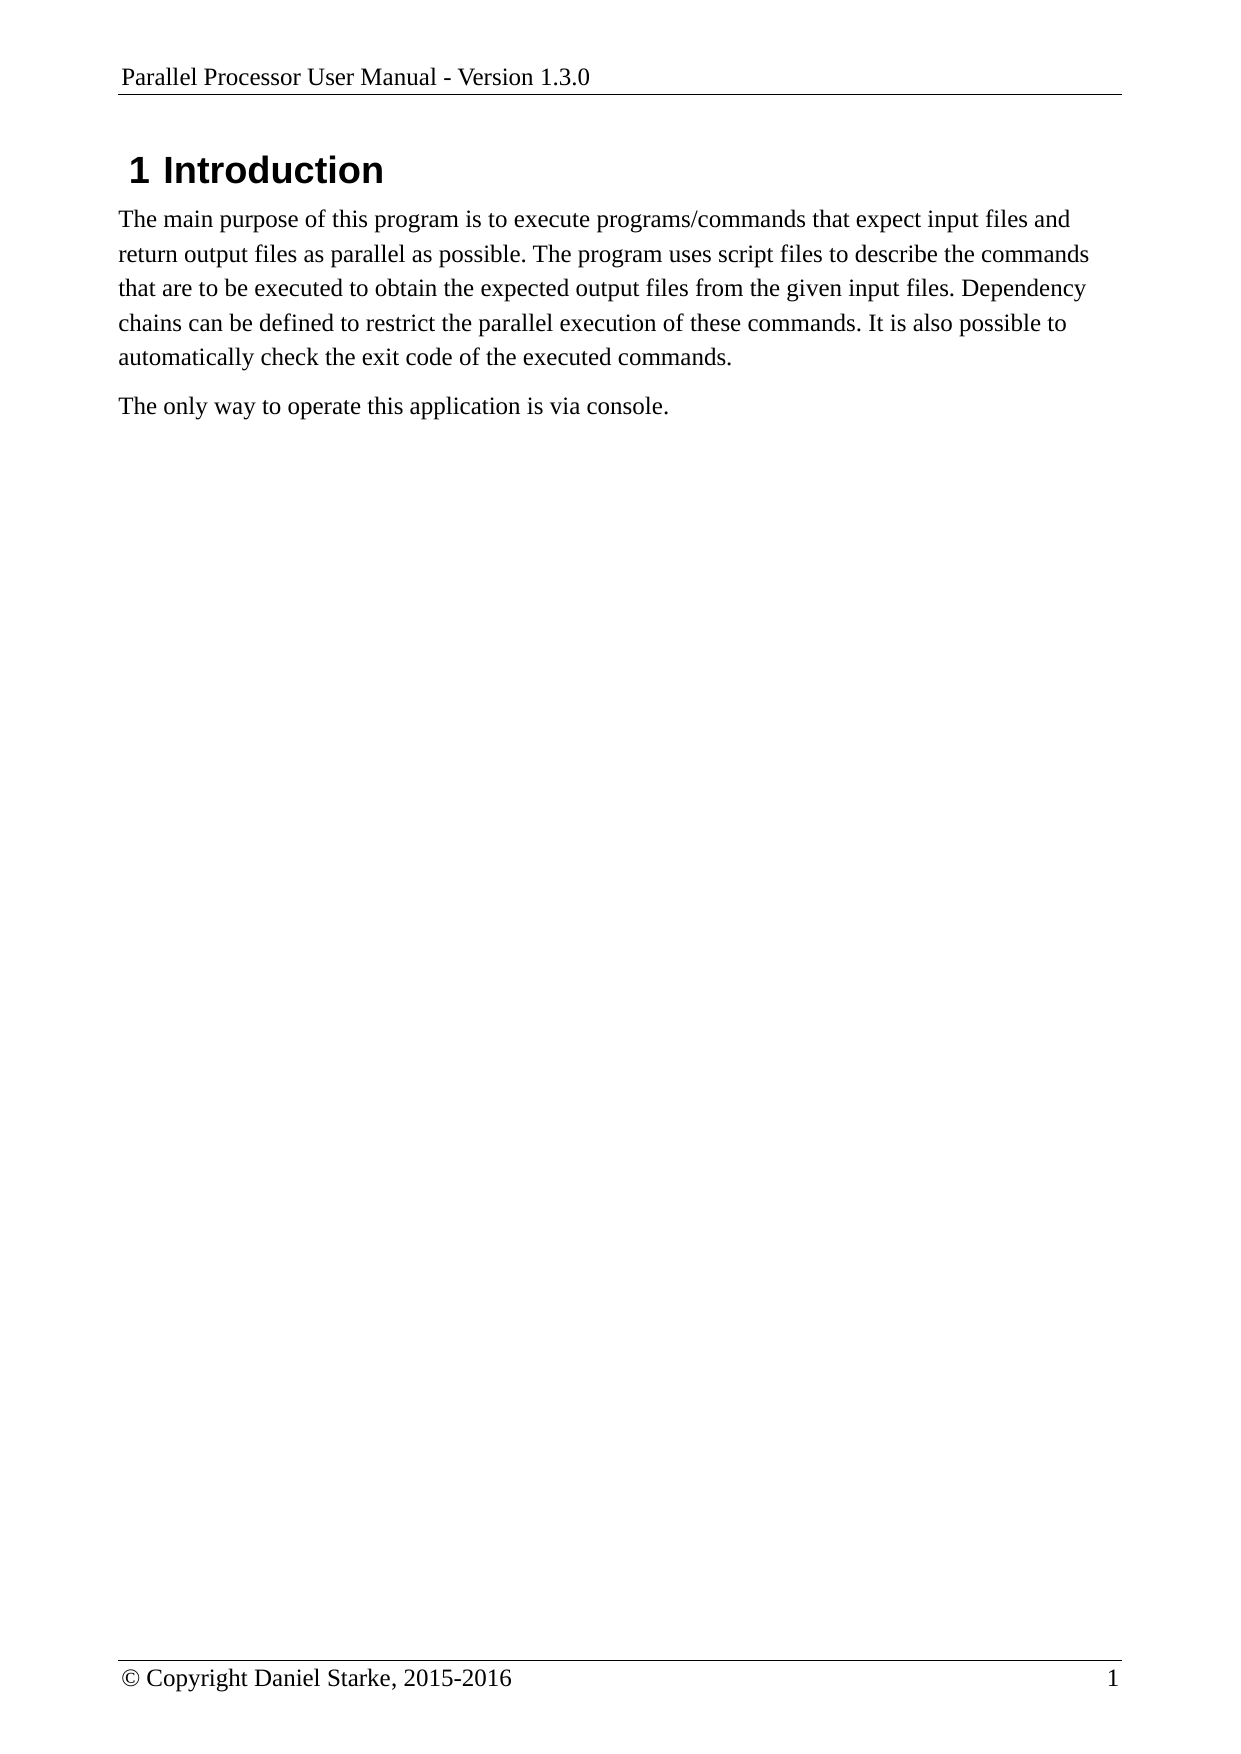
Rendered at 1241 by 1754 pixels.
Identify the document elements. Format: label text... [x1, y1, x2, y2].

text The only way to operate this application is via console. [118, 391, 1122, 420]
text The main purpose of this program is to execute programs/commands that expect input files and return output files as parallel as possible. The program uses script files to describe the commands that are to be executed to obtain the expected output files from the given input files. Dependency chains can be defined to restrict the parallel execution of these commands. It is also possible to automatically check the exit code of the executed commands. [118, 204, 1122, 371]
subtitle Introduction [118, 148, 1122, 192]
